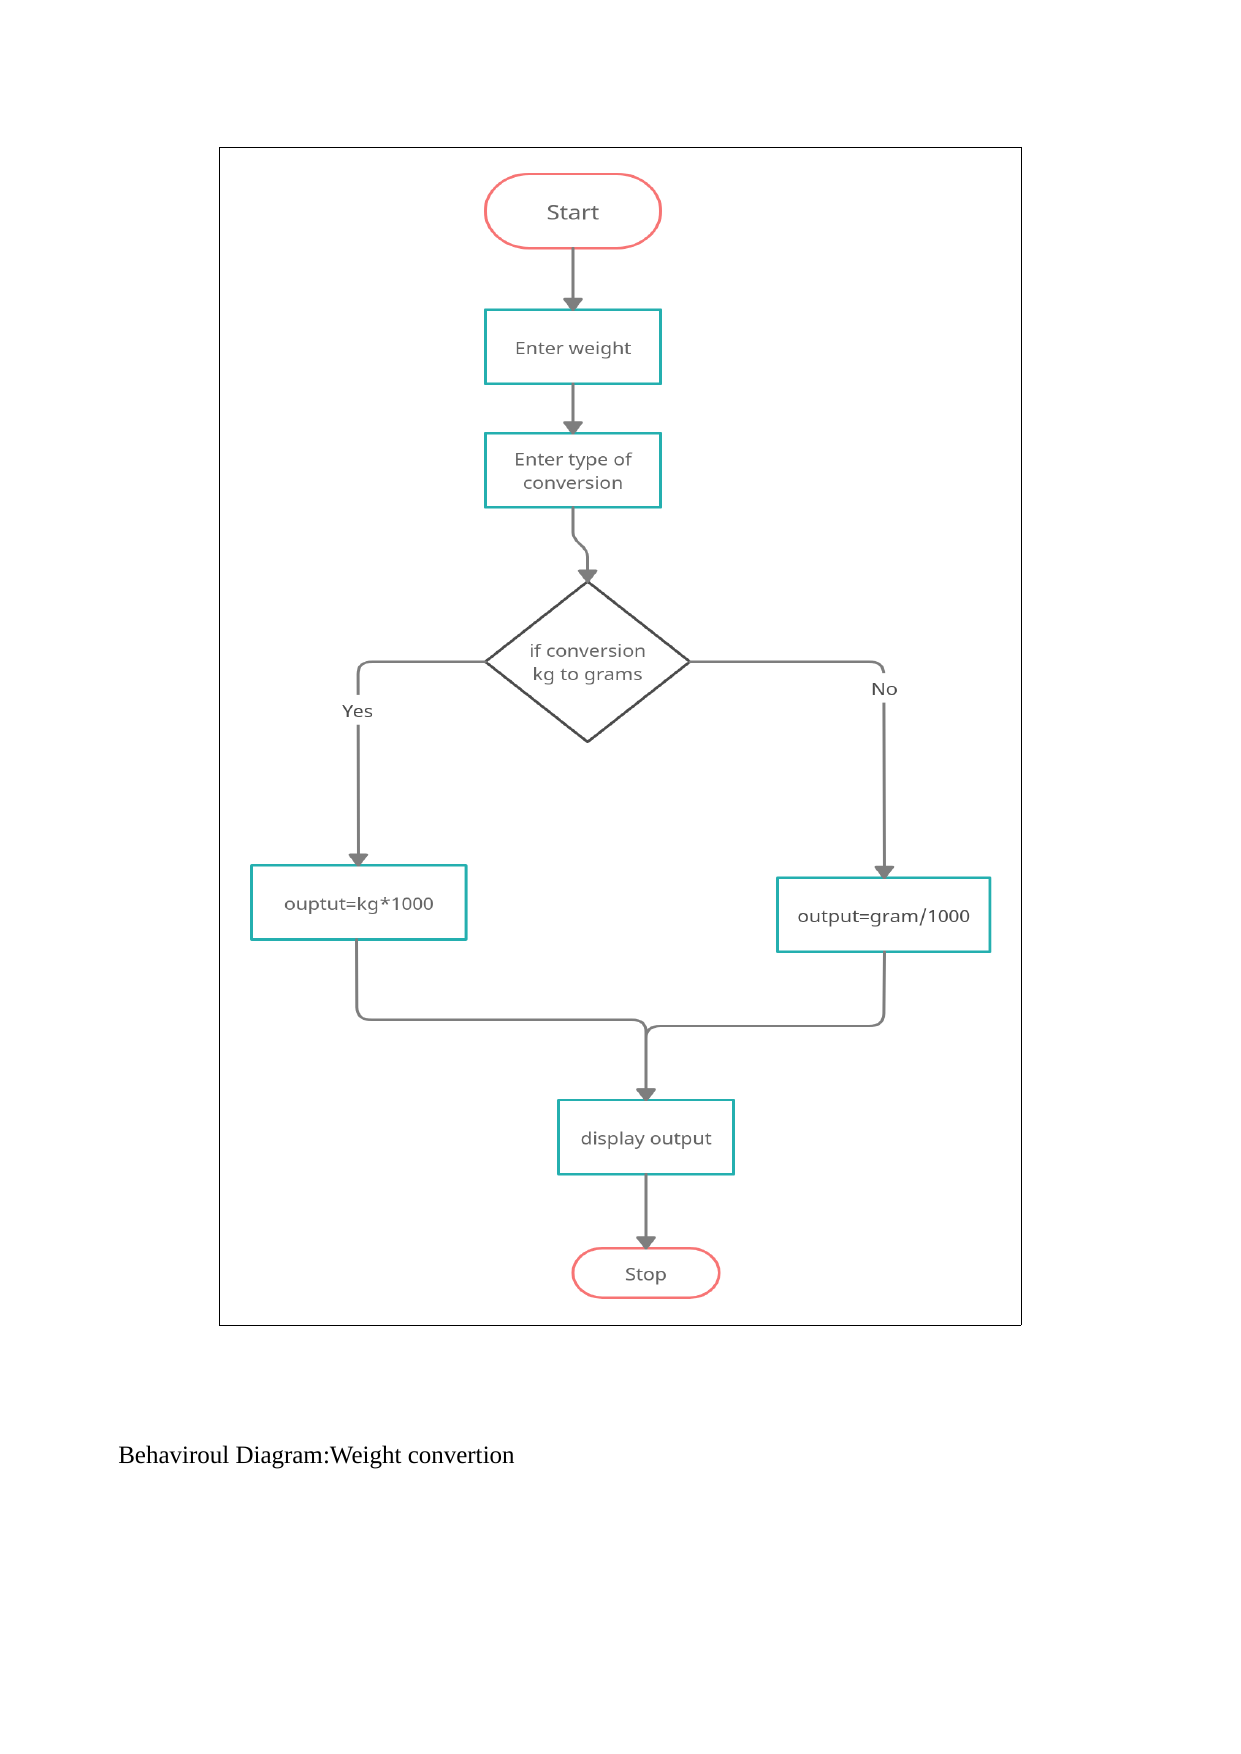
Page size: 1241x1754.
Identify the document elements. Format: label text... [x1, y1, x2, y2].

picture [222, 150, 1019, 1322]
text Behaviroul Diagram:Weight convertion [118, 1440, 1122, 1469]
